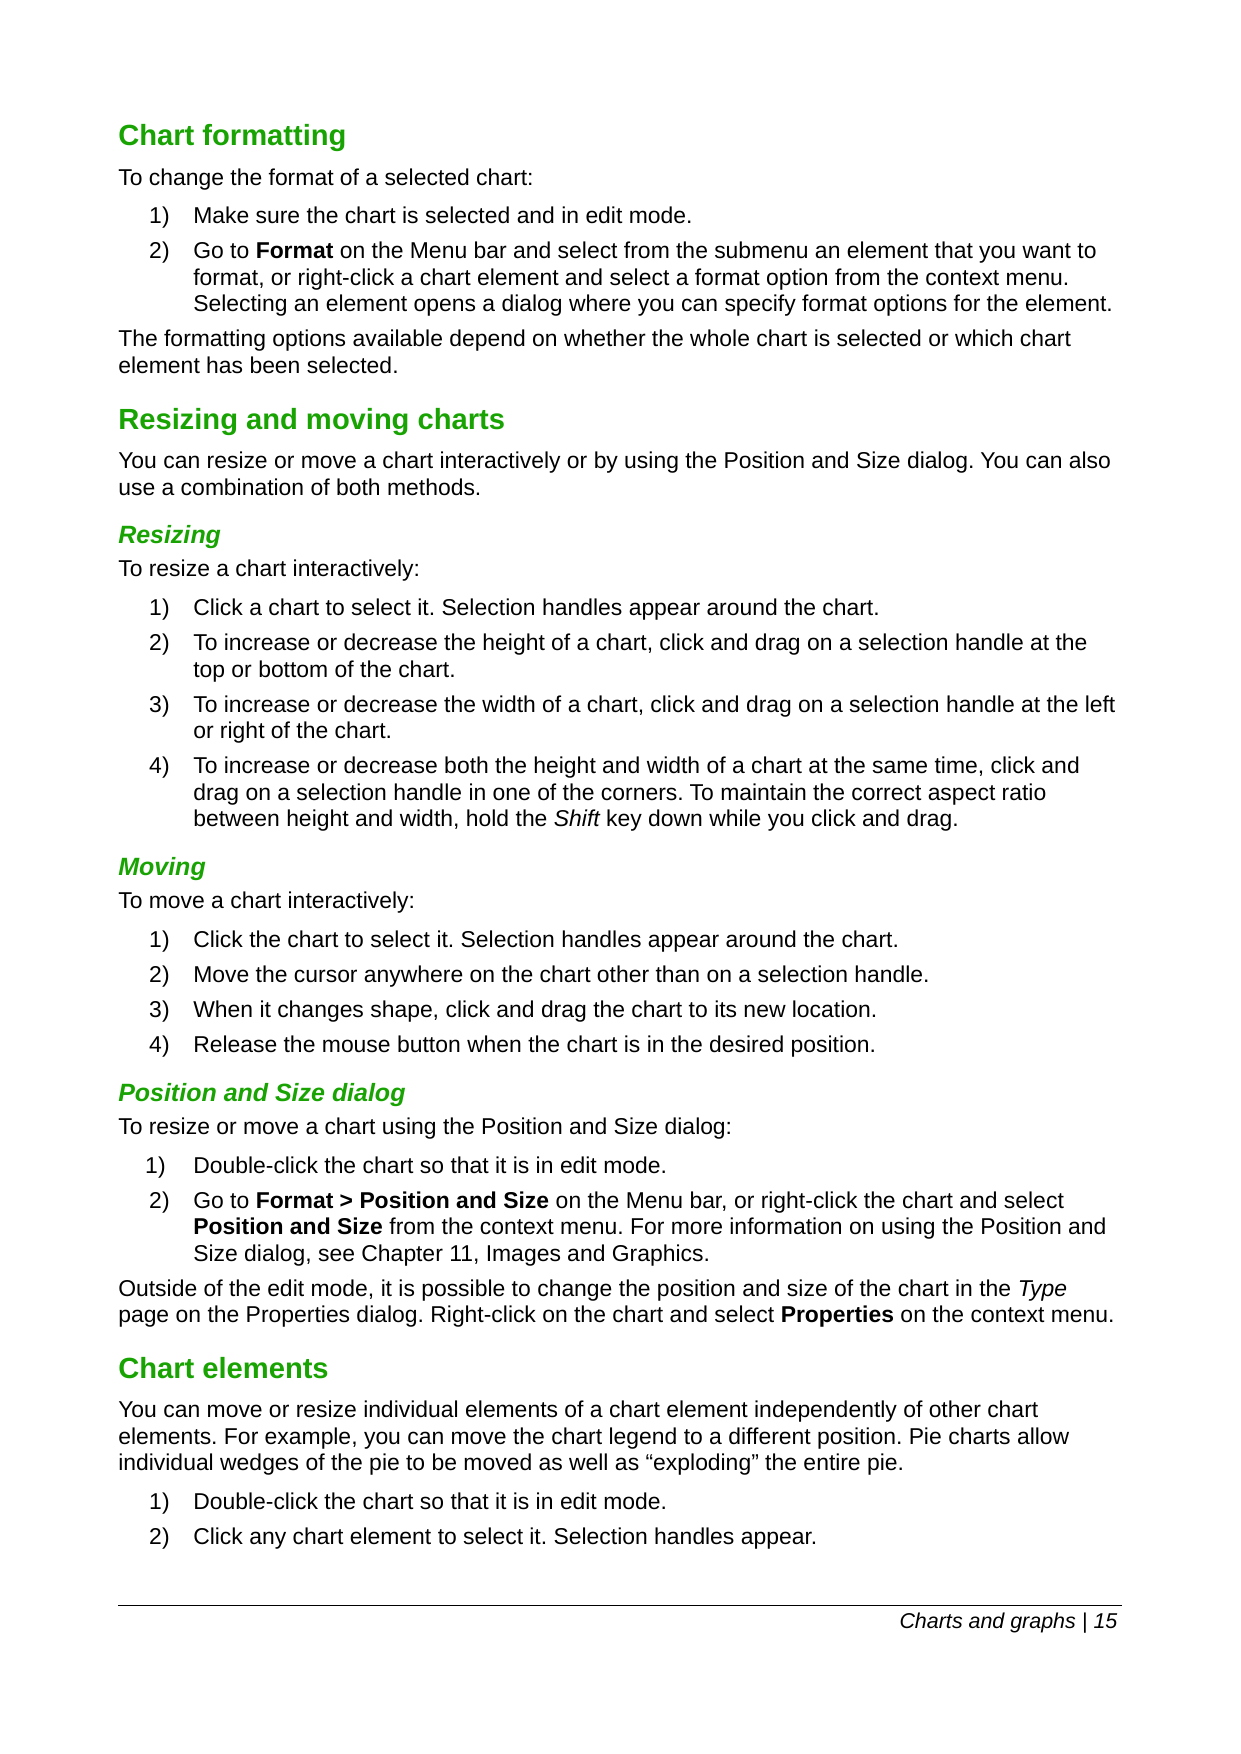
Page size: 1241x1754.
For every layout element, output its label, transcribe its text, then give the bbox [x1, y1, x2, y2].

list To increase or decrease both the height and width of a chart at the same time, click and drag on a selection handle in one of the corners. To maintain the correct aspect ratio between height and width, hold the Shift key down while you click and drag. [169, 752, 1122, 831]
list When it changes shape, click and drag the chart to its new location. [169, 996, 1122, 1022]
text You can move or resize individual elements of a chart element independently of other chart elements. For example, you can move the chart legend to a different position. Pie charts allow individual wedges of the pie to be moved as well as “exploding” the entire pie. [118, 1396, 1122, 1476]
subtitle Chart formatting [118, 118, 1122, 152]
list Click any chart element to select it. Selection handles appear. [169, 1523, 1122, 1549]
subtitle Position and Size dialog [118, 1078, 1122, 1107]
list Make sure the chart is selected and in edit mode. [169, 202, 1122, 229]
list To resize or move a chart using the Position and Size dialog: [118, 1113, 1122, 1139]
list Move the cursor anywhere on the chart other than on a selection handle. [169, 961, 1122, 987]
subtitle Chart elements [118, 1351, 1122, 1385]
list To increase or decrease the height of a chart, click and drag on a selection handle at the top or bottom of the chart. [169, 629, 1122, 682]
list Click the chart to select it. Selection handles appear around the chart. [169, 926, 1122, 952]
subtitle Moving [118, 852, 1122, 881]
subtitle Resizing [118, 520, 1122, 549]
list Release the mouse button when the chart is in the desired position. [169, 1031, 1122, 1057]
subtitle Resizing and moving charts [118, 402, 1122, 435]
list To increase or decrease the width of a chart, click and drag on a selection handle at the left or right of the chart. [169, 691, 1122, 743]
list Double-click the chart so that it is in edit mode. [165, 1152, 1122, 1178]
list Go to Format > Position and Size on the Menu bar, or right-click the chart and select Position and Size from the context menu. For more information on using the Position and Size dialog, see Chapter 11, Images and Graphics. [169, 1187, 1122, 1266]
list Go to Format on the Menu bar and select from the submenu an element that you want to format, or right-click a chart element and select a format option from the context menu. Selecting an element opens a dialog where you can specify format options for the element. [169, 237, 1122, 317]
list To move a chart interactively: [118, 887, 1122, 913]
list To resize a chart interactively: [118, 555, 1122, 581]
list Outside of the edit mode, it is possible to change the position and size of the chart in the Type page on the Properties dialog. Right-click on the chart and select Properties on the context menu. [118, 1275, 1122, 1327]
list The formatting options available depend on whether the whole chart is selected or which chart element has been selected. [118, 325, 1122, 378]
list Double-click the chart so that it is in edit mode. [169, 1488, 1122, 1514]
list To change the format of a selected chart: [118, 163, 1122, 190]
text You can resize or move a chart interactively or by using the Position and Size dialog. You can also use a combination of both methods. [118, 447, 1122, 500]
list Click a chart to select it. Selection handles appear around the chart. [169, 594, 1122, 620]
